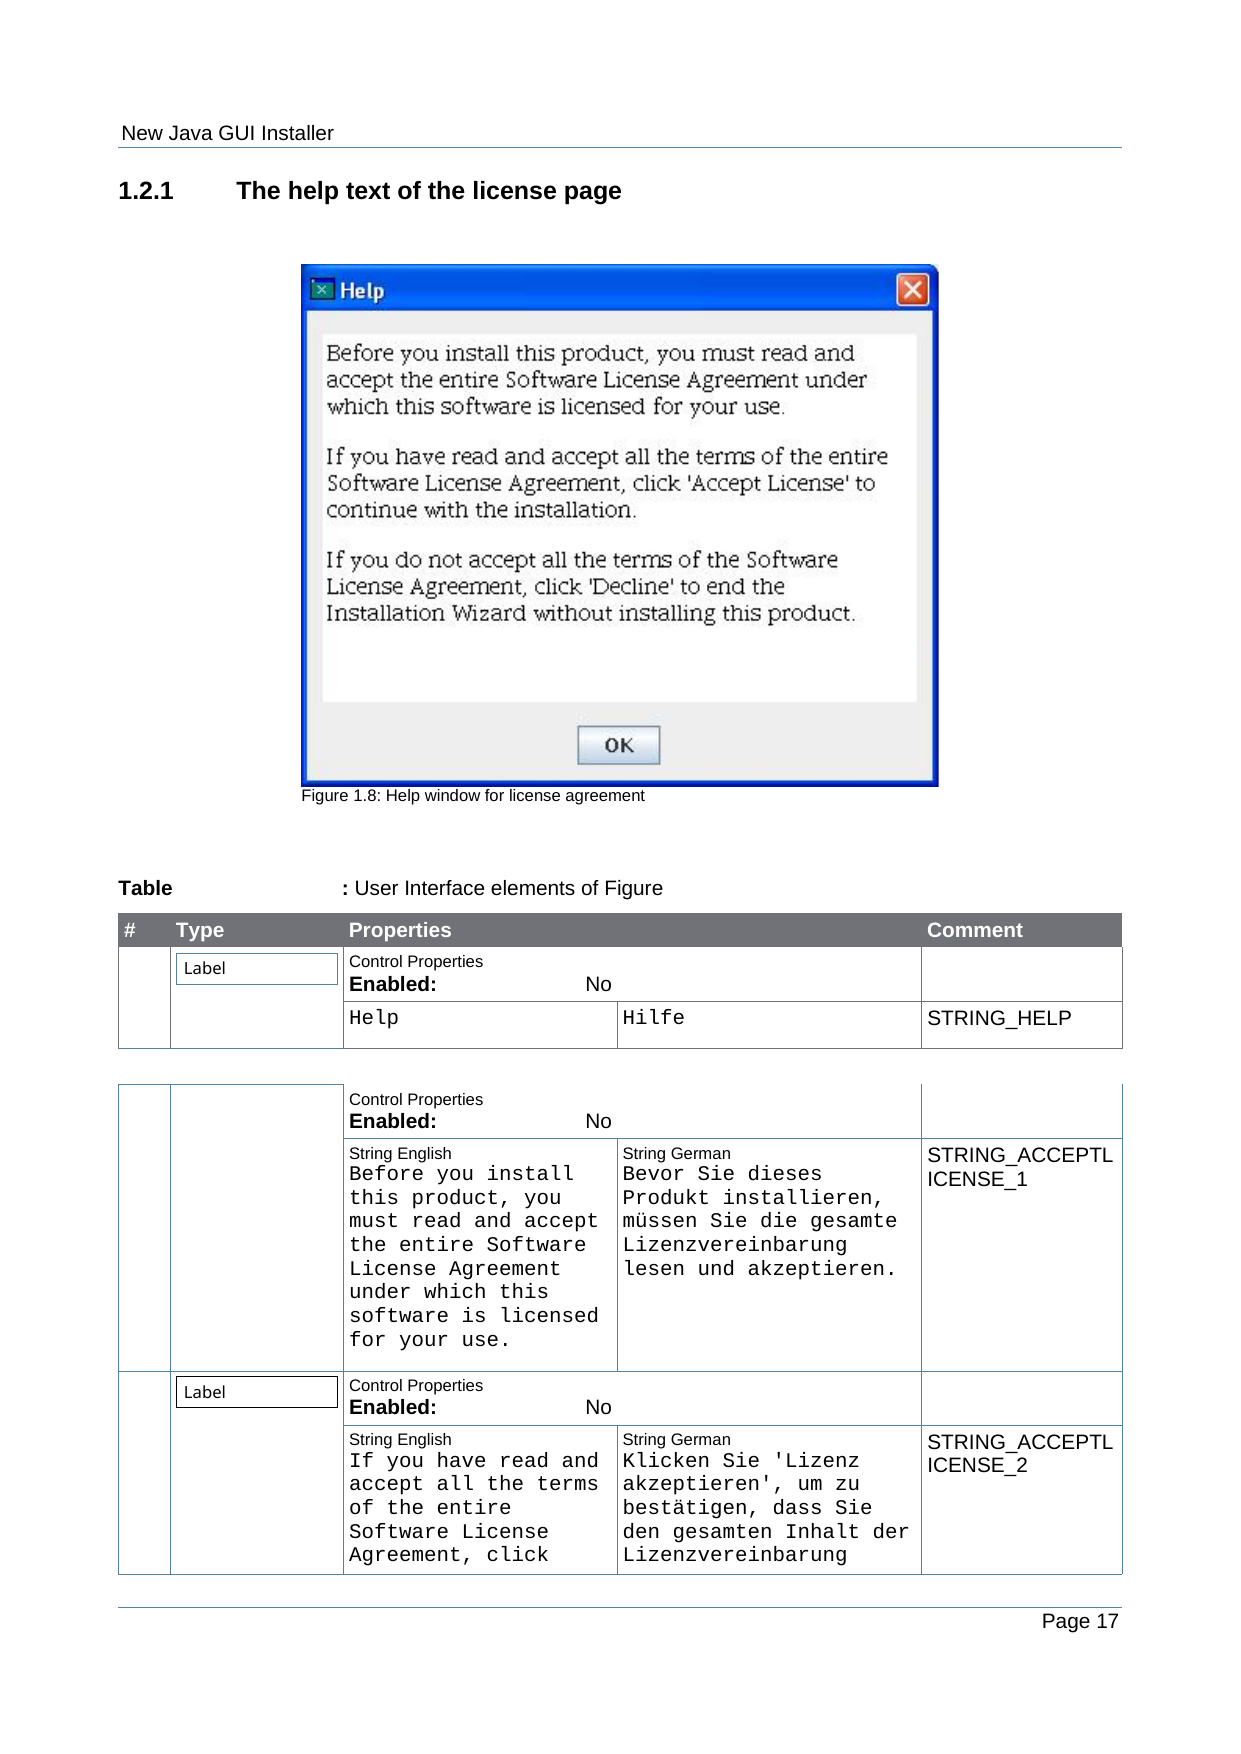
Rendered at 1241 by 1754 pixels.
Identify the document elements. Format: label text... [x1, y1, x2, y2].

table_cell STRING_ACCEPTLICENSE_1 [922, 1139, 1122, 1371]
table_cell String English Before you install this product, you must read and accept the entire Software License Agreement under which this software is licensed for your use. [344, 1139, 617, 1371]
text Table <Table Number>: User Interface elements of Figure <Figure Number> [118, 877, 1122, 900]
table_header Control Properties Enabled: No [344, 1084, 921, 1138]
table_header # [118, 913, 170, 947]
table_cell <#> [119, 1372, 170, 1574]
table_header [922, 947, 1122, 1001]
table_cell [171, 947, 343, 1048]
table_cell Help [344, 1002, 617, 1048]
table_header [171, 1085, 343, 1371]
table_cell STRING_HELP [922, 1002, 1122, 1048]
table_header Properties [343, 913, 921, 947]
table_header Control Properties Enabled: No [344, 1372, 921, 1425]
table_header Control Properties Enabled: No [344, 947, 921, 1001]
table_header Comment [921, 913, 1122, 947]
table_cell String English If you have read and accept all the terms of the entire Software License Agreement, click [344, 1426, 617, 1574]
table_cell Hilfe [618, 1002, 921, 1048]
subtitle The help text of the license page [118, 177, 1122, 205]
table_header [922, 1084, 1122, 1138]
text Figure 1.8: Help window for license agreement [301, 787, 939, 805]
table_header [922, 1372, 1122, 1425]
table_cell <#> [119, 947, 170, 1048]
table_header Type [170, 913, 343, 947]
table_cell STRING_ACCEPTLICENSE_2 [922, 1426, 1122, 1574]
picture [301, 264, 939, 787]
table_cell String German Bevor Sie dieses Produkt installieren, müssen Sie die gesamte Lizenzvereinbarung lesen und akzeptieren. [618, 1139, 921, 1371]
table_header <#> [119, 1085, 170, 1371]
table_cell String German Klicken Sie 'Lizenz akzeptieren', um zu bestätigen, dass Sie den gesamten Inhalt der Lizenzvereinbarung [618, 1426, 921, 1574]
table_cell [171, 1372, 343, 1574]
